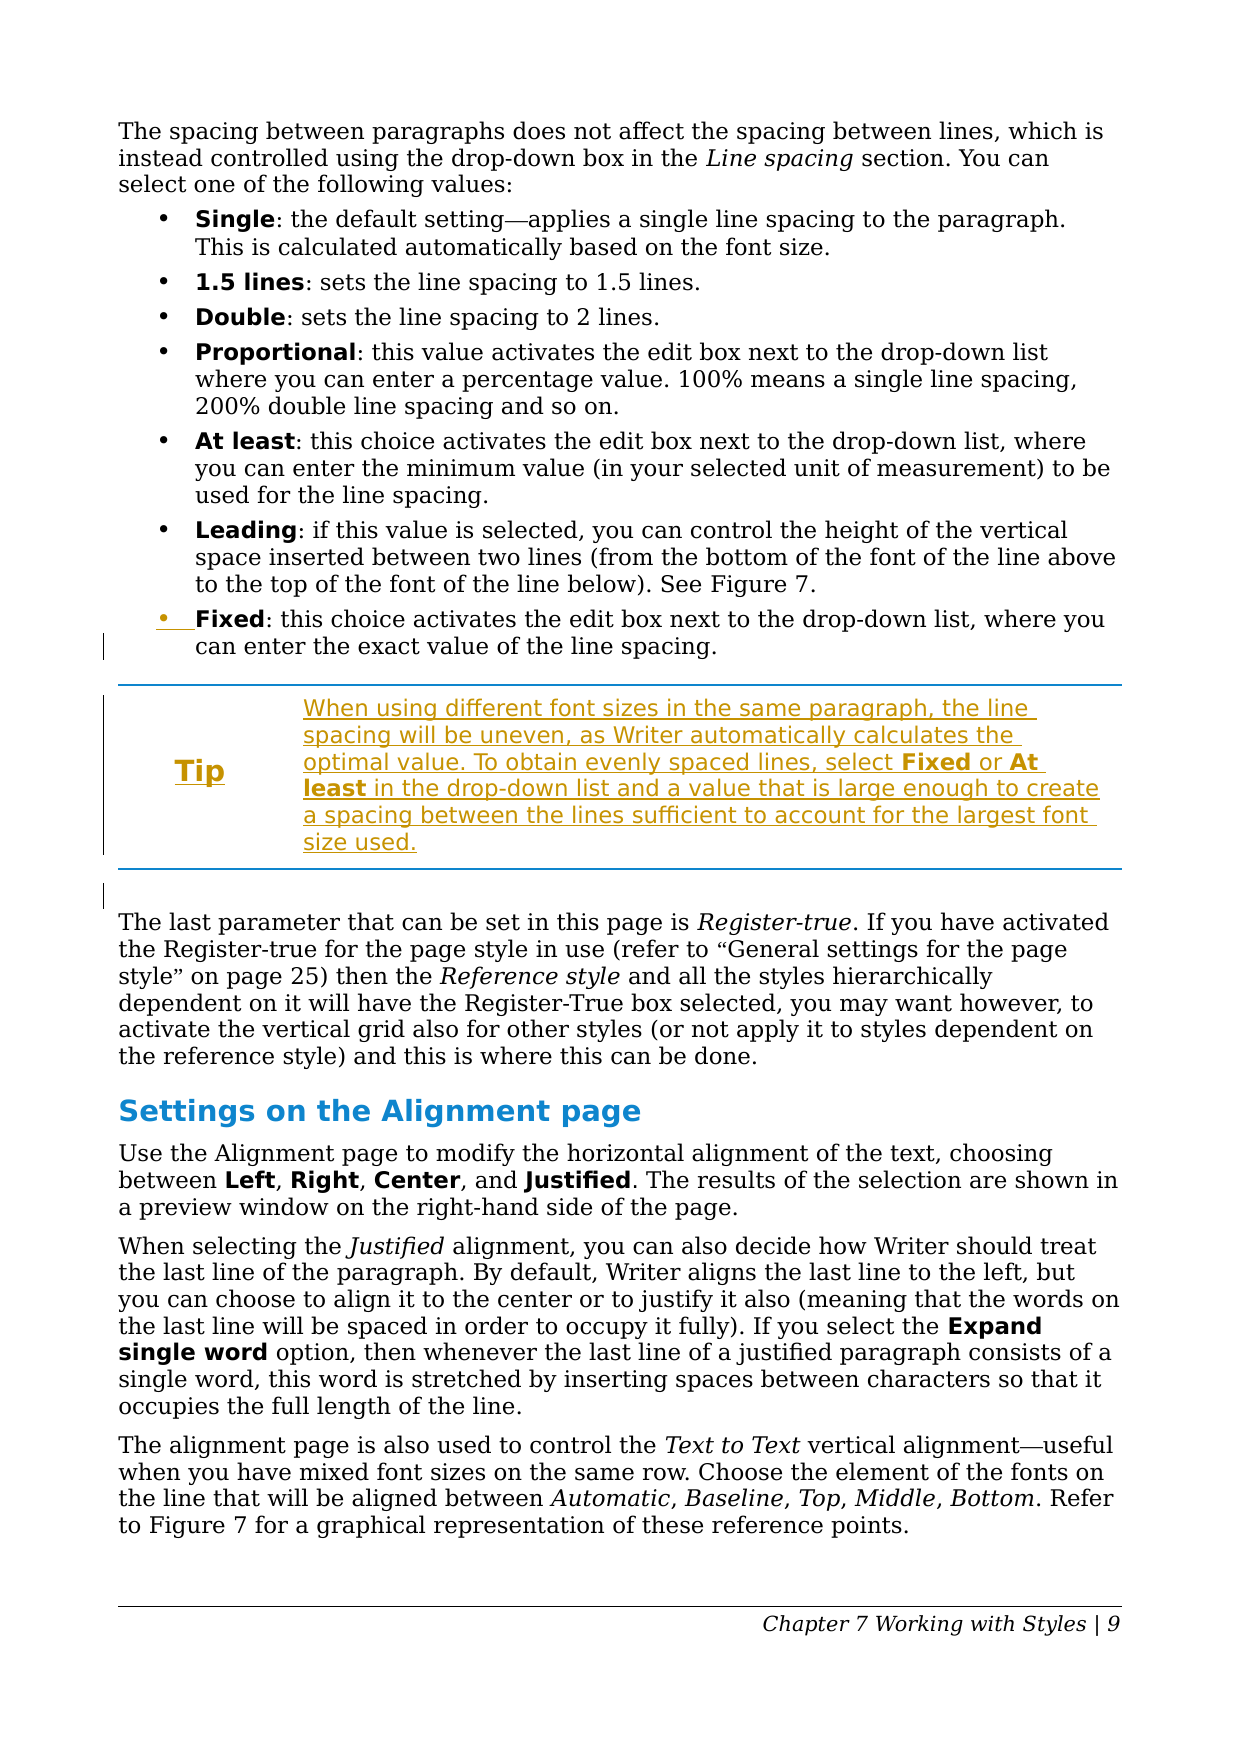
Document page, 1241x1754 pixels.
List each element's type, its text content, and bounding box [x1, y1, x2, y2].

text When selecting the Justified alignment, you can also decide how Writer should treat the last line of the paragraph. By default, Writer aligns the last line to the left, but you can choose to align it to the center or to justify it also (meaning that the words on the last line will be spaced in order to occupy it fully). If you select the Expand single word option, then whenever the last line of a justified paragraph consists of a single word, this word is stretched by inserting spaces between characters so that it occupies the full length of the line. [118, 1233, 1122, 1419]
list The spacing between paragraphs does not affect the spacing between lines, which is instead controlled using the drop-down box in the Line spacing section. You can select one of the following values: [118, 118, 1122, 198]
text The alignment page is also used to control the Text to Text vertical alignment—useful when you have mixed font sizes on the same row. Choose the element of the fonts on the line that will be aligned between Automatic, Baseline, Top, Middle, Bottom. Refer to Figure 7 for a graphical representation of these reference points. [118, 1432, 1122, 1539]
list Single: the default setting—applies a single line spacing to the paragraph. This is calculated automatically based on the font size. [156, 204, 1122, 260]
list Double: sets the line spacing to 2 lines. [156, 302, 1122, 331]
subtitle Settings on the Alignment page [118, 1094, 1122, 1128]
list Leading: if this value is selected, you can control the height of the vertical space inserted between two lines (from the bottom of the font of the line above to the top of the font of the line below). See Figure 7. [156, 515, 1122, 597]
text Use the Alignment page to modify the horizontal alignment of the text, choosing between Left, Right, Center, and Justified. The results of the selection are shown in a preview window on the right-hand side of the page. [118, 1140, 1122, 1220]
table_header When using different font sizes in the same paragraph, the line spacing will be uneven, as Writer automatically calculates the optimal value. To obtain evenly spaced lines, select Fixed or At least in the drop-down list and a value that is large enough to create a spacing between the lines sufficient to account for the largest font size used. [281, 686, 1122, 868]
list At least: this choice activates the edit box next to the drop-down list, where you can enter the minimum value (in your selected unit of measurement) to be used for the line spacing. [156, 426, 1122, 509]
table_header Tip [118, 686, 281, 868]
text The last parameter that can be set in this page is Register-true. If you have activated the Register-true for the page style in use (refer to “General settings for the page style” on page 25) then the Reference style and all the styles hierarchically dependent on it will have the Register-True box selected, you may want however, to activate the vertical grid also for other styles (or not apply it to styles dependent on the reference style) and this is where this can be done. [118, 909, 1122, 1070]
list Fixed: this choice activates the edit box next to the drop-down list, where you can enter the exact value of the line spacing. [156, 604, 1122, 659]
list 1.5 lines: sets the line spacing to 1.5 lines. [156, 267, 1122, 296]
list Proportional: this value activates the edit box next to the drop-down list where you can enter a percentage value. 100% means a single line spacing, 200% double line spacing and so on. [156, 337, 1122, 420]
